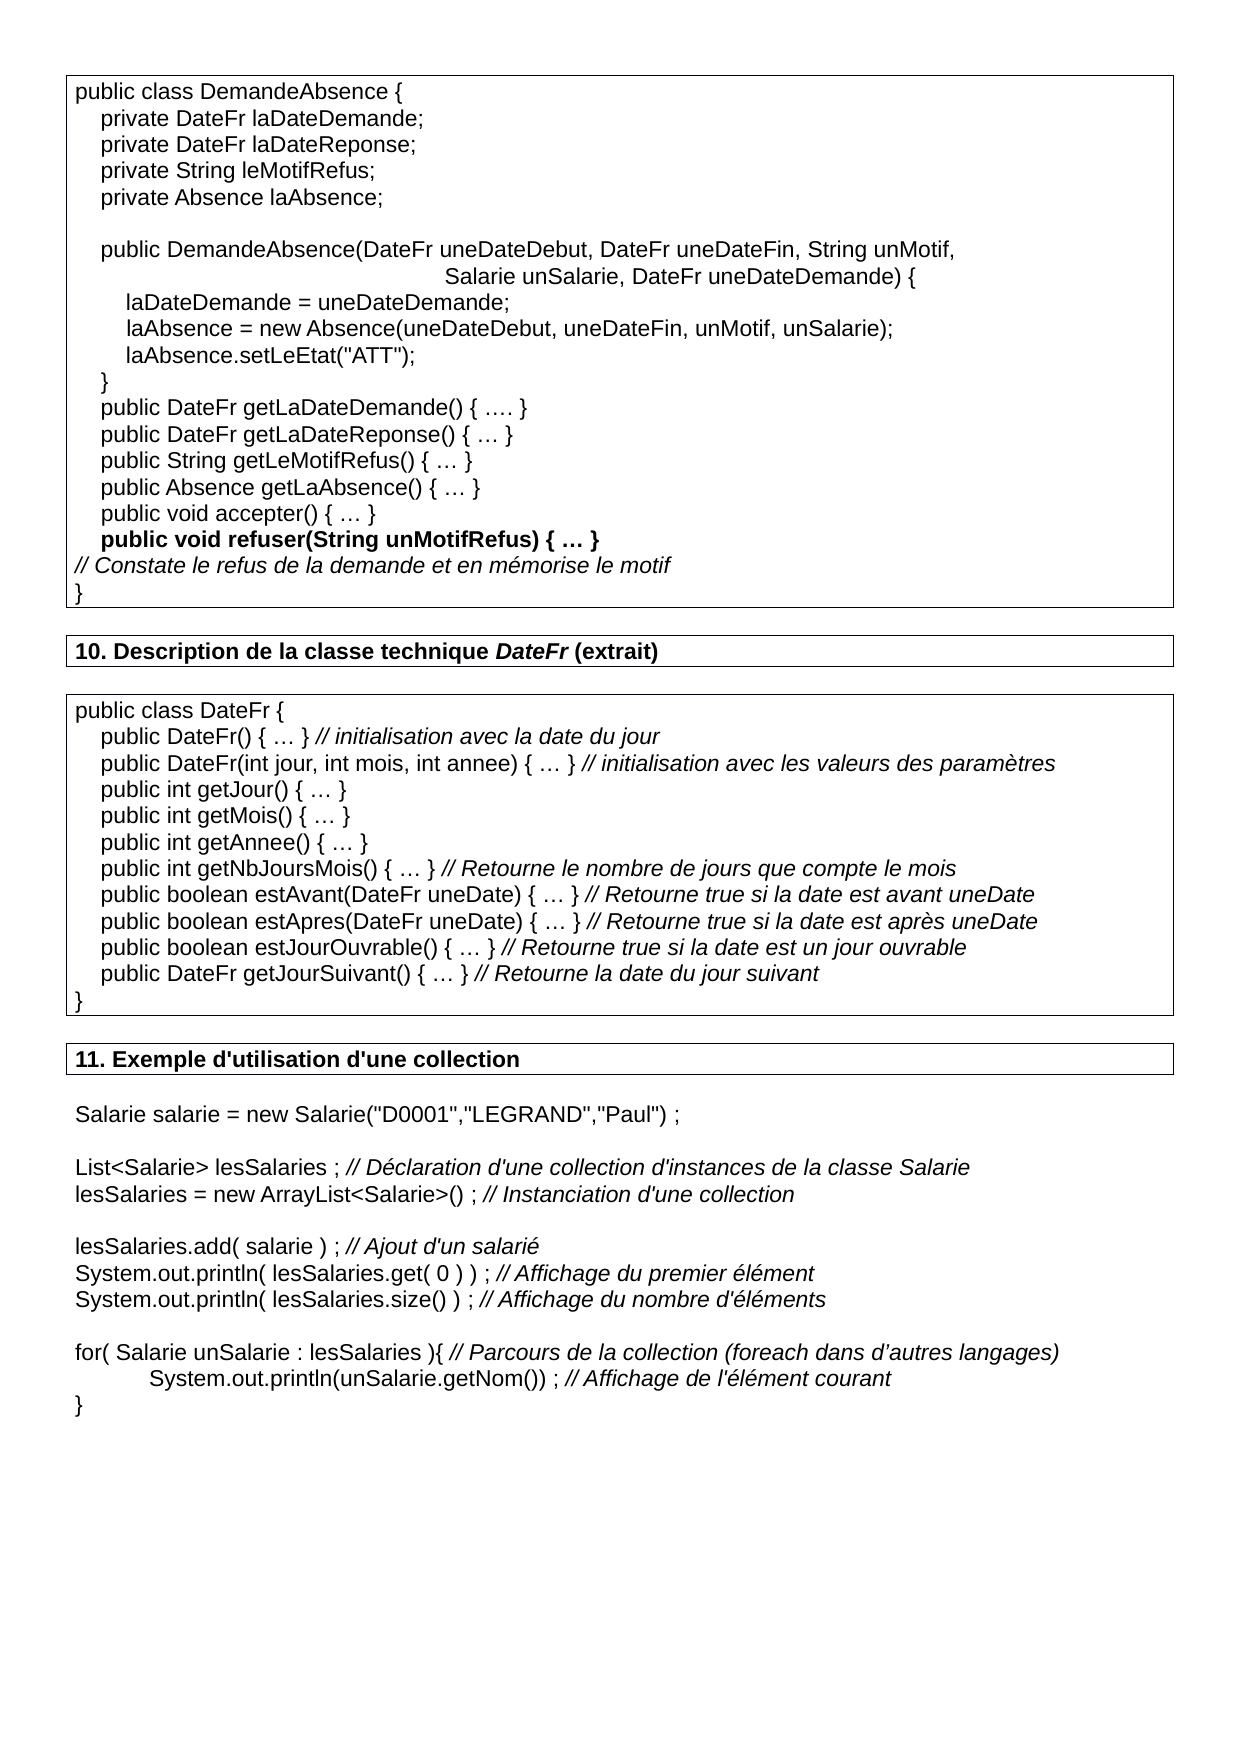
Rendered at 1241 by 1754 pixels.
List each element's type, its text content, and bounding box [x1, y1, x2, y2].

text System.out.println( lesSalaries.get( 0 ) ) ; // Affichage du premier élément [75, 1259, 1165, 1286]
text public void refuser(String unMotifRefus) { … } [75, 526, 1165, 552]
text } [75, 1391, 1165, 1418]
text laAbsence = new Absence(uneDateDebut, uneDateFin, unMotif, unSalarie); [75, 315, 1165, 342]
text public DateFr(int jour, int mois, int annee) { … } // initialisation avec les valeurs des paramètres [75, 749, 1165, 776]
text // Constate le refus de la demande et en mémorise le motif [75, 552, 1165, 576]
text for( Salarie unSalarie : lesSalaries ){ // Parcours de la collection (foreach dans d’autres langages) [75, 1339, 1165, 1365]
text public class DemandeAbsence { [67, 76, 1173, 104]
text public class DateFr { [67, 695, 1173, 723]
text public int getJour() { … } [75, 776, 1165, 802]
text Salarie unSalarie, DateFr uneDateDemande) { [75, 263, 1165, 289]
text } [67, 983, 1173, 1015]
text 10. Description de la classe technique DateFr (extrait) [67, 636, 1173, 666]
text public void accepter() { … } [75, 500, 1165, 526]
text } [75, 368, 1165, 394]
text public DateFr getLaDateDemande() { …. } [75, 394, 1165, 421]
text public int getAnnee() { … } [75, 828, 1165, 855]
text List<Salarie> lesSalaries ; // Déclaration d'une collection d'instances de la classe Salarie [75, 1154, 1165, 1181]
text public boolean estApres(DateFr uneDate) { … } // Retourne true si la date est après uneDate [75, 908, 1165, 934]
text public boolean estJourOuvrable() { … } // Retourne true si la date est un jour ouvrable [75, 934, 1165, 960]
text private String leMotifRefus; [75, 157, 1165, 183]
text private DateFr laDateDemande; [75, 104, 1165, 131]
text public DateFr getJourSuivant() { … } // Retourne la date du jour suivant [75, 960, 1165, 983]
text public int getMois() { … } [75, 802, 1165, 828]
text lesSalaries = new ArrayList<Salarie>() ; // Instanciation d'une collection [75, 1181, 1165, 1207]
text private DateFr laDateReponse; [75, 131, 1165, 157]
text private Absence laAbsence; [75, 183, 1165, 210]
text public DateFr() { … } // initialisation avec la date du jour [75, 723, 1165, 749]
text public DemandeAbsence(DateFr uneDateDebut, DateFr uneDateFin, String unMotif, [75, 236, 1165, 263]
text laAbsence.setLeEtat("ATT"); [75, 342, 1165, 368]
text lesSalaries.add( salarie ) ; // Ajout d'un salarié [75, 1233, 1165, 1259]
text Salarie salarie = new Salarie("D0001","LEGRAND","Paul") ; [75, 1101, 1165, 1128]
text laDateDemande = uneDateDemande; [75, 289, 1165, 315]
text public boolean estAvant(DateFr uneDate) { … } // Retourne true si la date est avant uneDate [75, 881, 1165, 908]
text public String getLeMotifRefus() { … } [75, 447, 1165, 473]
text public int getNbJoursMois() { … } // Retourne le nombre de jours que compte le mois [75, 855, 1165, 881]
text } [67, 576, 1173, 607]
text System.out.println( lesSalaries.size() ) ; // Affichage du nombre d'éléments [75, 1286, 1165, 1312]
text public Absence getLaAbsence() { … } [75, 473, 1165, 500]
text System.out.println(unSalarie.getNom()) ; // Affichage de l'élément courant [75, 1365, 1165, 1391]
text public DateFr getLaDateReponse() { … } [75, 421, 1165, 447]
text 11. Exemple d'utilisation d'une collection [67, 1044, 1173, 1074]
